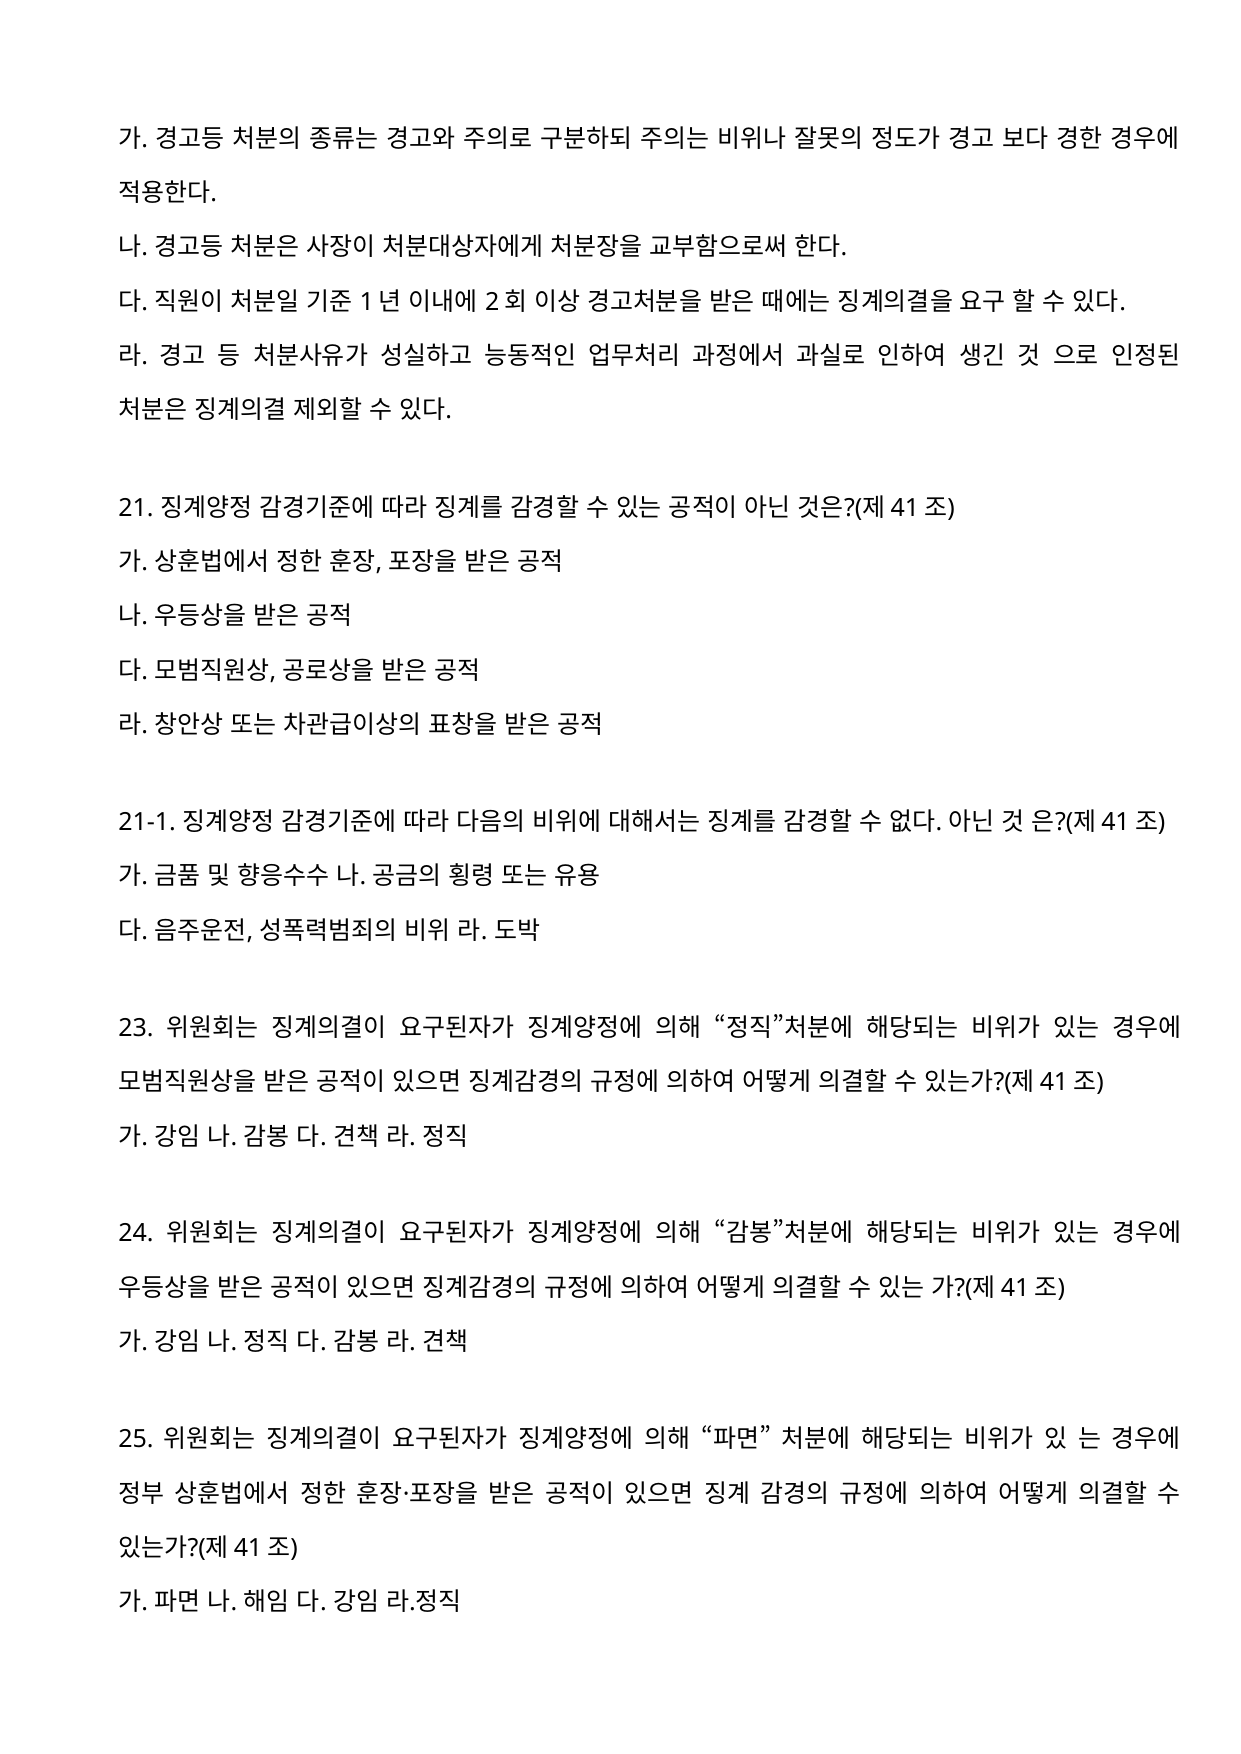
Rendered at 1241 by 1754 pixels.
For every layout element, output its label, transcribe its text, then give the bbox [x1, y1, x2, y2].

text 23. 위원회는 징계의결이 요구된자가 징계양정에 의해 “정직”처분에 해당되는 비위가 있는 경우에 모범직원상을 받은 공적이 있으면 징계감경의 규정에 의하여 어떻게 의결할 수 있는가?(제41조) [118, 1007, 1181, 1098]
text 라. 경고 등 처분사유가 성실하고 능동적인 업무처리 과정에서 과실로 인하여 생긴 것 으로 인정된 처분은 징계의결 제외할 수 있다. [118, 336, 1181, 426]
text 가. 강임 나. 정직 다. 감봉 라. 견책 [118, 1322, 1181, 1358]
text 가. 금품 및 향응수수 나. 공금의 횡령 또는 유용 [118, 856, 1181, 892]
text 라. 창안상 또는 차관급이상의 표창을 받은 공적 [118, 704, 1181, 741]
text 가. 파면 나. 해임 다. 강임 라.정직 [118, 1582, 1181, 1618]
text 21. 징계양정 감경기준에 따라 징계를 감경할 수 있는 공적이 아닌 것은?(제41조) [118, 487, 1181, 523]
text 가. 상훈법에서 정한 훈장, 포장을 받은 공적 [118, 541, 1181, 578]
text 21-1. 징계양정 감경기준에 따라 다음의 비위에 대해서는 징계를 감경할 수 없다. 아닌 것 은?(제41조) [118, 801, 1181, 838]
text 나. 우등상을 받은 공적 [118, 596, 1181, 632]
text 다. 음주운전, 성폭력범죄의 비위 라. 도박 [118, 910, 1181, 946]
text 24. 위원회는 징계의결이 요구된자가 징계양정에 의해 “감봉”처분에 해당되는 비위가 있는 경우에 우등상을 받은 공적이 있으면 징계감경의 규정에 의하여 어떻게 의결할 수 있는 가?(제41조) [118, 1213, 1181, 1303]
text 가. 경고등 처분의 종류는 경고와 주의로 구분하되 주의는 비위나 잘못의 정도가 경고 보다 경한 경우에 적용한다. [118, 118, 1181, 209]
text 다. 직원이 처분일 기준 1년 이내에 2회 이상 경고처분을 받은 때에는 징계의결을 요구 할 수 있다. [118, 281, 1181, 317]
text 가. 강임 나. 감봉 다. 견책 라. 정직 [118, 1116, 1181, 1152]
text 나. 경고등 처분은 사장이 처분대상자에게 처분장을 교부함으로써 한다. [118, 227, 1181, 263]
text 25. 위원회는 징계의결이 요구된자가 징계양정에 의해 “파면” 처분에 해당되는 비위가 있 는 경우에 정부 상훈법에서 정한 훈장·포장을 받은 공적이 있으면 징계 감경의 규정에 의하여 어떻게 의결할 수 있는가?(제41조) [118, 1419, 1181, 1564]
text 다. 모범직원상, 공로상을 받은 공적 [118, 650, 1181, 686]
